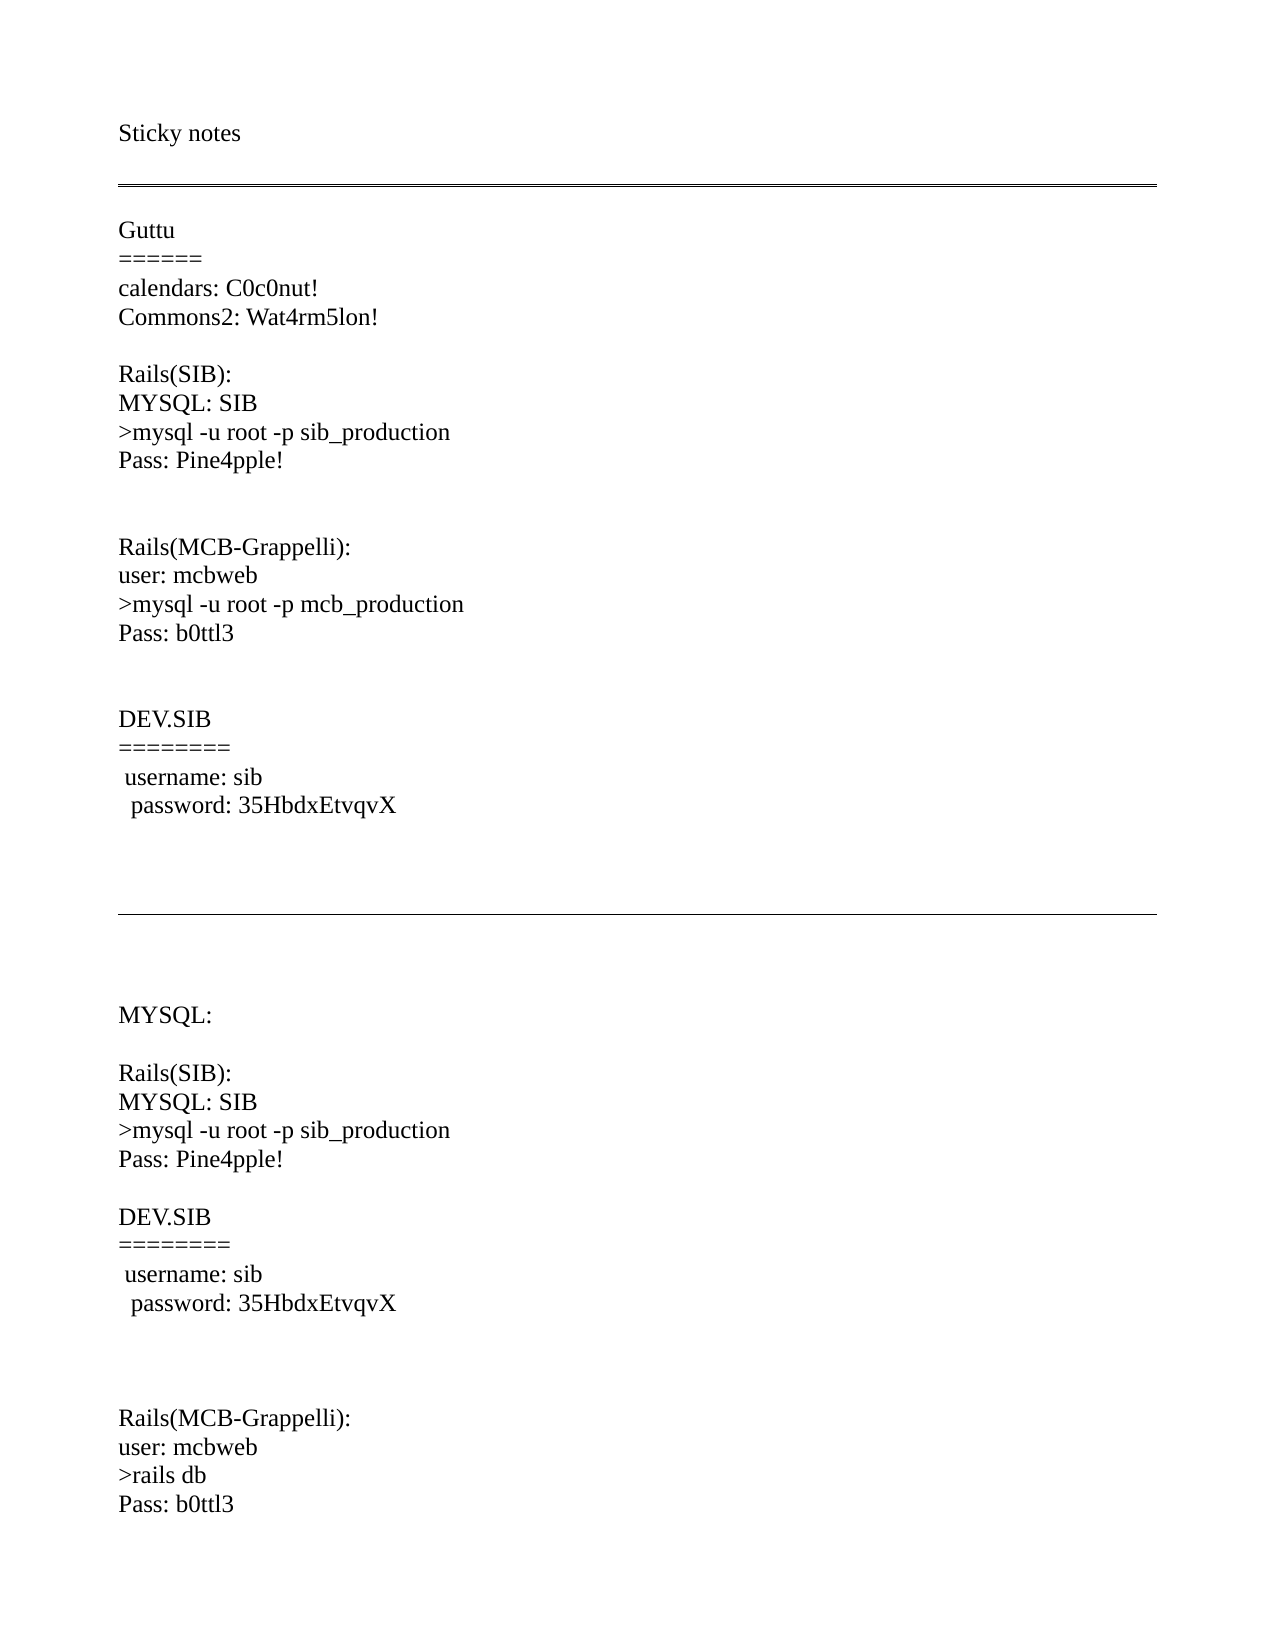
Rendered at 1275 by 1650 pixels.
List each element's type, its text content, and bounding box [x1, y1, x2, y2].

text username: sib [118, 1259, 1157, 1288]
text >rails db [118, 1460, 1157, 1489]
text Pass: Pine4pple! [118, 445, 1157, 474]
text Pass: Pine4pple! [118, 1144, 1157, 1173]
text username: sib [118, 762, 1157, 790]
text MYSQL: [118, 1000, 1157, 1029]
text Rails(MCB-Grappelli): [118, 1403, 1157, 1432]
text Rails(MCB-Grappelli): [118, 532, 1157, 560]
text DEV.SIB [118, 1202, 1157, 1230]
text calendars: C0c0nut! [118, 273, 1157, 302]
text MYSQL: SIB [118, 1087, 1157, 1115]
text >mysql -u root -p sib_production [118, 1115, 1157, 1144]
text ======== [118, 733, 1157, 762]
text >mysql -u root -p mcb_production [118, 589, 1157, 618]
text Pass: b0ttl3 [118, 618, 1157, 647]
text >mysql -u root -p sib_production [118, 417, 1157, 445]
text user: mcbweb [118, 560, 1157, 589]
text DEV.SIB [118, 704, 1157, 733]
text MYSQL: SIB [118, 388, 1157, 417]
text Pass: b0ttl3 [118, 1489, 1157, 1518]
text Rails(SIB): [118, 1058, 1157, 1087]
text ======== [118, 1230, 1157, 1259]
text Rails(SIB): [118, 359, 1157, 388]
text user: mcbweb [118, 1432, 1157, 1460]
text Guttu [118, 215, 1157, 244]
text Commons2: Wat4rm5lon! [118, 302, 1157, 330]
text password: 35HbdxEtvqvX [118, 790, 1157, 819]
text Sticky notes [118, 118, 1157, 147]
text ====== [118, 244, 1157, 273]
text password: 35HbdxEtvqvX [118, 1288, 1157, 1317]
